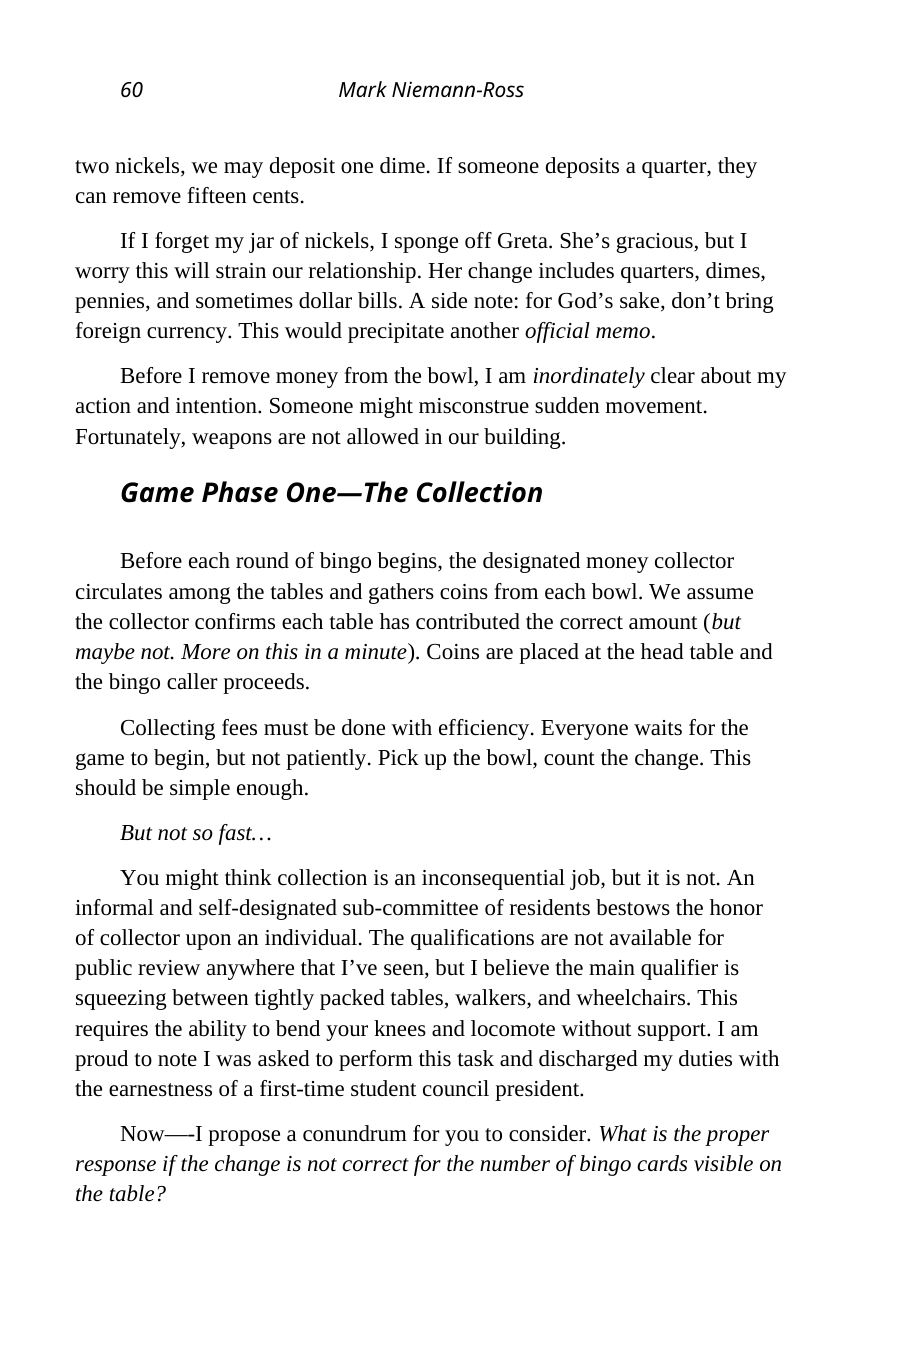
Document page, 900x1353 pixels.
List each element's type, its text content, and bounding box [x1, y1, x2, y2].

text Now—-I propose a conundrum for you to consider. What is the proper response if the change is not correct for the number of bingo cards visible on the table? [75, 1120, 787, 1207]
text two nickels, we may deposit one dime. If someone deposits a quarter, they can remove fifteen cents. [75, 152, 787, 208]
text If I forget my jar of nickels, I sponge off Greta. She’s gracious, but I worry this will strain our relationship. Her change includes quarters, dimes, pennies, and sometimes dollar bills. A side note: for God’s sake, don’t bring foreign currency. This would precipitate another official memo. [75, 227, 787, 344]
text You might think collection is an inconsequential job, but it is not. An informal and self-designated sub-committee of residents bestows the honor of collector upon an individual. The qualifications are not available for public review anywhere that I’ve seen, but I believe the main qualifier is squeezing between tightly packed tables, walkers, and wheelchairs. This requires the ability to bend your knees and locomote without support. I am proud to note I was asked to perform this task and discharged my duties with the earnestness of a first-time student council president. [75, 864, 787, 1101]
text Before each round of bingo begins, the designated money collector circulates among the tables and gathers coins from each bowl. We assume the collector confirms each table has contributed the correct amount (but maybe not. More on this in a minute). Coins are placed at the head table and the bingo caller proceeds. [75, 548, 787, 695]
text Before I remove money from the bowl, I am inordinately clear about my action and intention. Someone might misconstrue sudden movement. Fortunately, weapons are not allowed in our building. [75, 362, 787, 449]
subtitle Game Phase One—The Collection [75, 474, 787, 511]
text Collecting fees must be done with efficiency. Everyone waits for the game to begin, but not patiently. Pick up the bowl, count the change. This should be simple enough. [75, 714, 787, 800]
text But not so fast… [75, 819, 787, 845]
